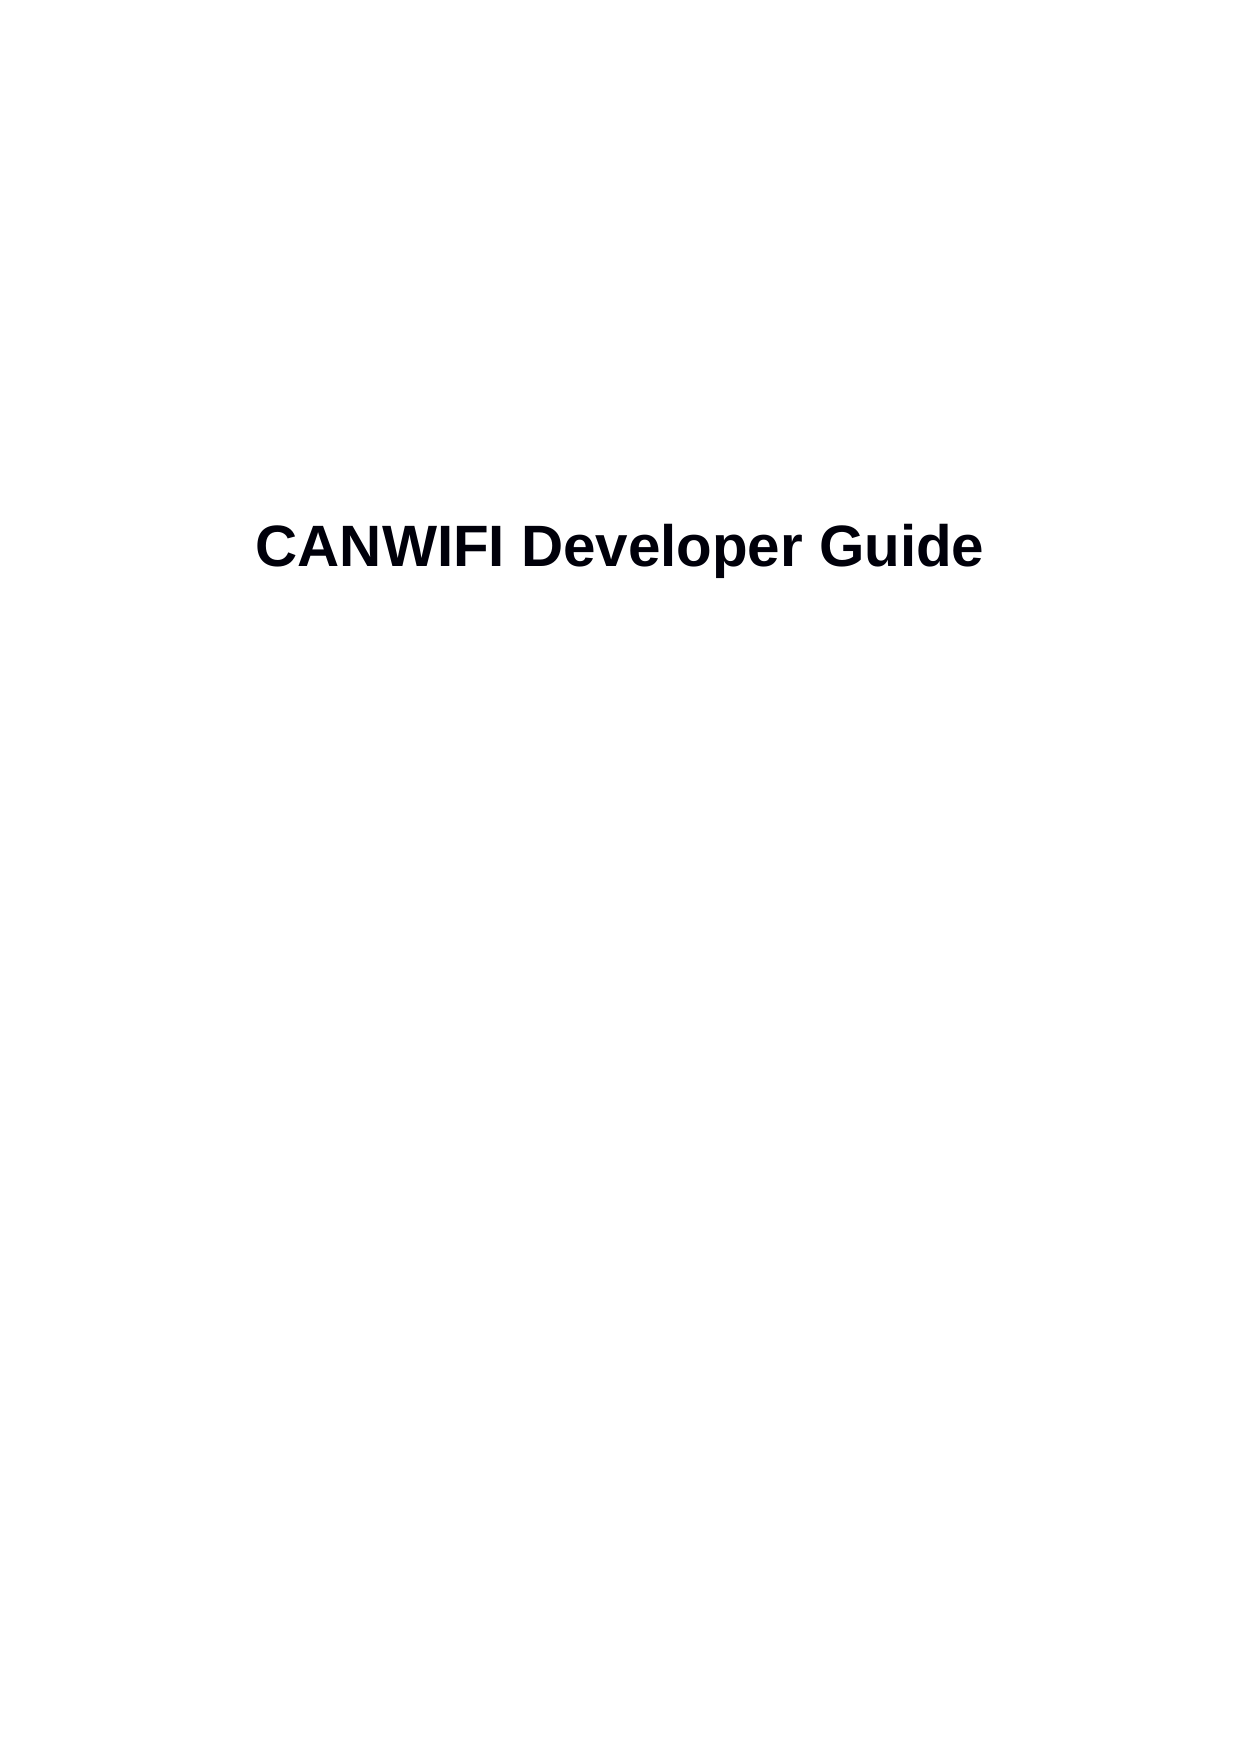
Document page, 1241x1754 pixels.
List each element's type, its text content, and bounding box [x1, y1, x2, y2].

title CANWIFI Developer Guide [118, 511, 1122, 578]
